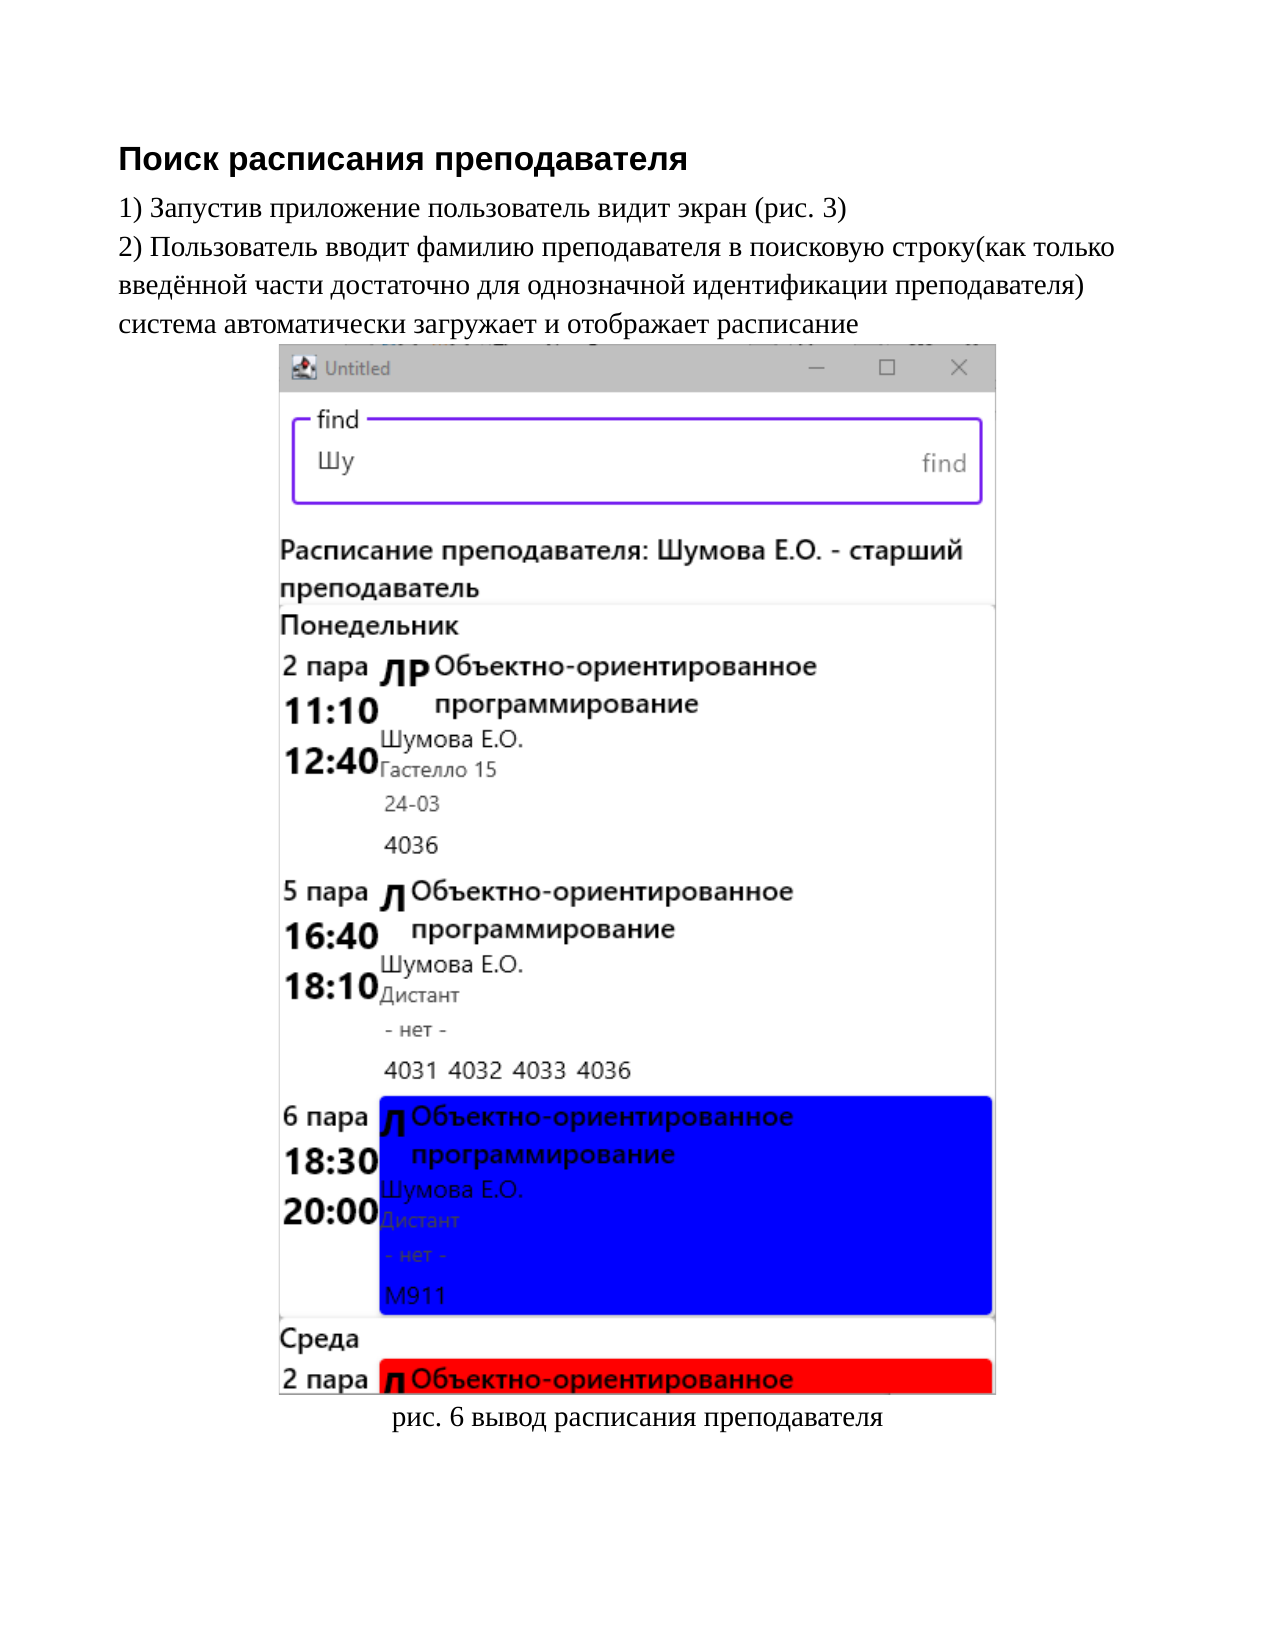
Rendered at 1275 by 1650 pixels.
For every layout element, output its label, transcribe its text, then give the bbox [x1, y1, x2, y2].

text 1) Запустив приложение пользователь видит экран (рис. 3) [118, 190, 1157, 224]
subtitle Поиск расписания преподавателя [118, 139, 1157, 178]
picture [278, 344, 997, 1395]
text 2) Пользователь вводит фамилию преподавателя в поисковую строку(как только введённой части достаточно для однозначной идентификации преподавателя) система автоматически загружает и отображает расписание [118, 229, 1157, 339]
text рис. 6 вывод расписания преподавателя [118, 344, 1157, 1433]
